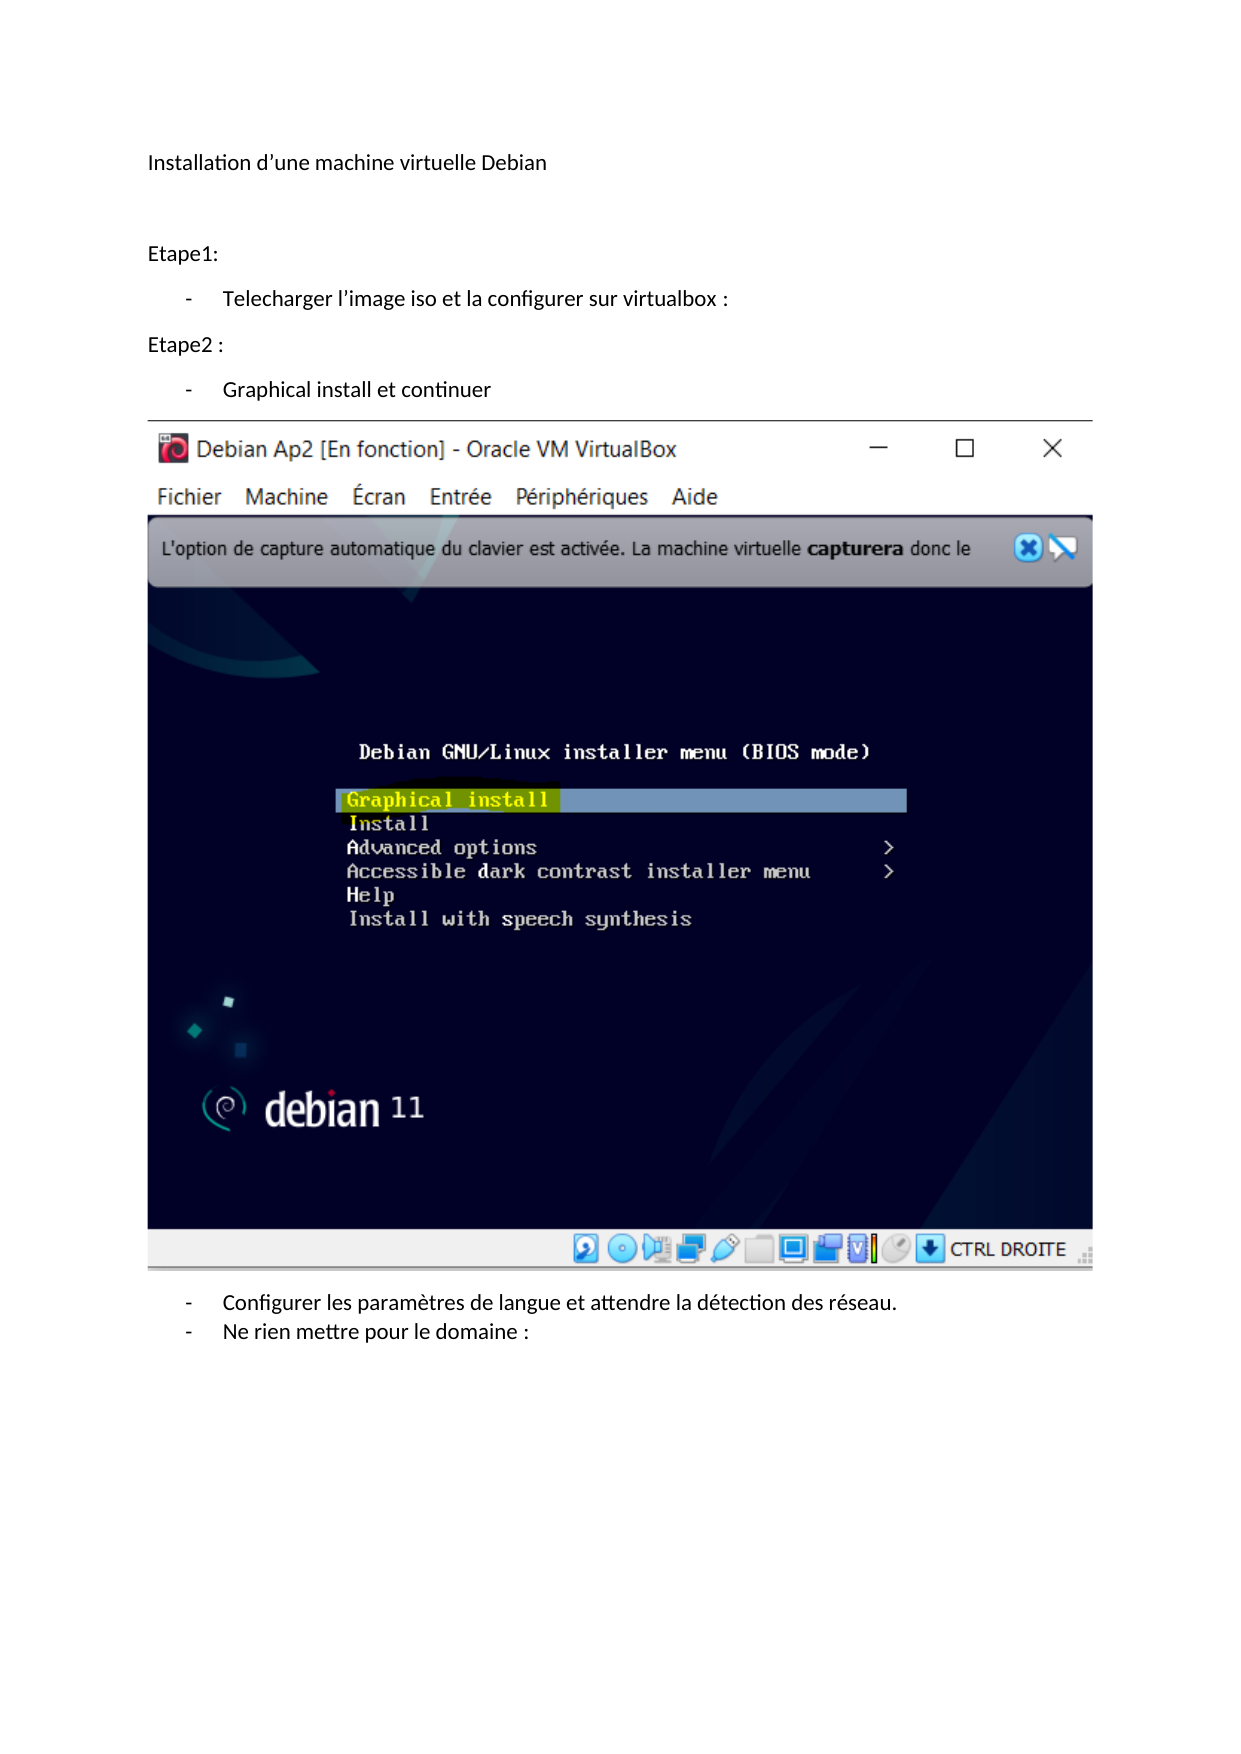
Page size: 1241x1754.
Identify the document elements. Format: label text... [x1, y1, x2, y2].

list Ne rien mettre pour le domaine : [185, 1317, 1093, 1345]
text Etape1: [148, 239, 1093, 267]
text Etape2 : [148, 330, 1093, 358]
list Telecharger l’image iso et la configurer sur virtualbox : [185, 284, 1093, 312]
list Configurer les paramètres de langue et attendre la détection des réseau. [185, 1288, 1093, 1316]
text Installation d’une machine virtuelle Debian [148, 148, 1093, 176]
list Graphical install et continuer [185, 375, 1093, 403]
